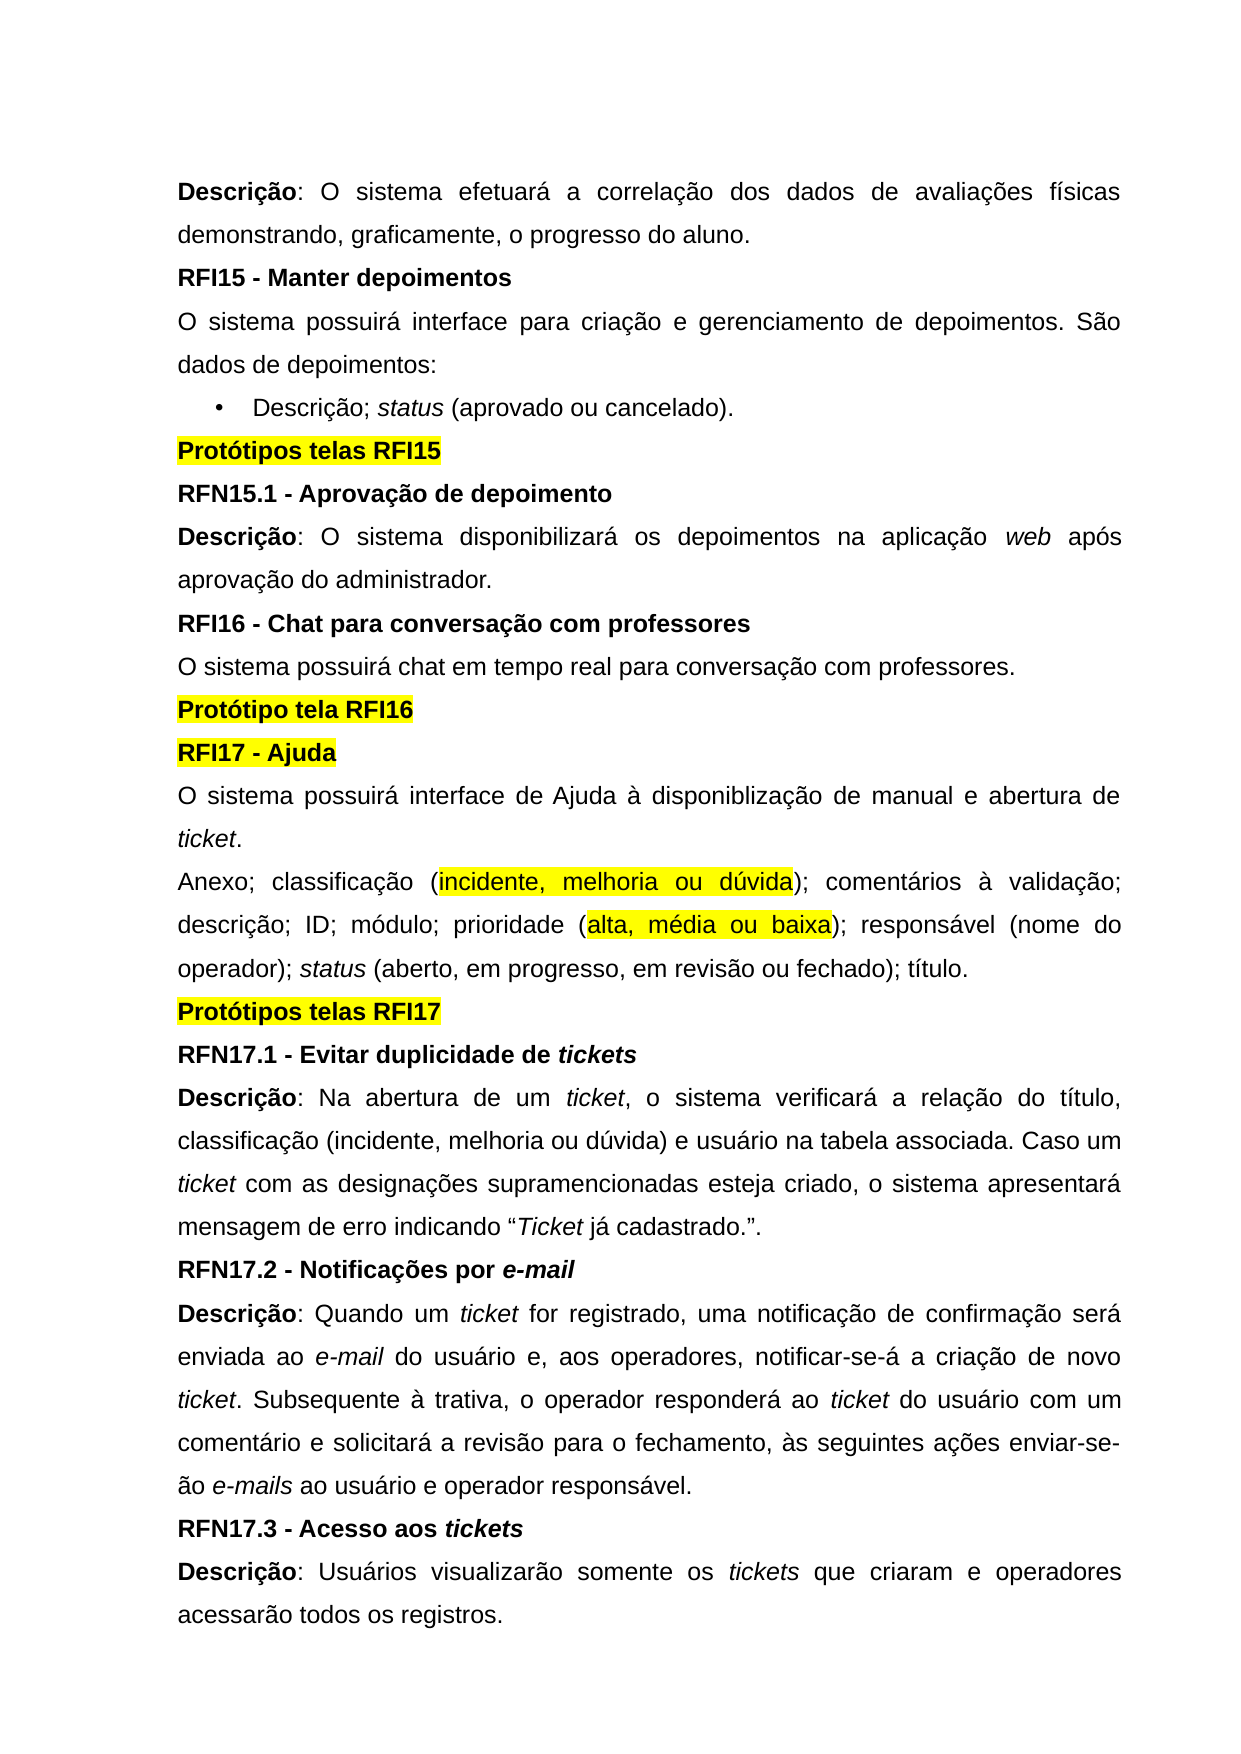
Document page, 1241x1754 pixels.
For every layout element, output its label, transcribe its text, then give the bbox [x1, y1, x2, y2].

text RFI15 - Manter depoimentos [177, 263, 1122, 292]
text O sistema possuirá interface para criação e gerenciamento de depoimentos. São dados de depoimentos: [177, 307, 1122, 378]
text Anexo; classificação (incidente, melhoria ou dúvida); comentários à validação; descrição; ID; módulo; prioridade (alta, média ou baixa); responsável (nome do operador); status (aberto, em progresso, em revisão ou fechado); título. [177, 867, 1122, 982]
text Descrição: O sistema efetuará a correlação dos dados de avaliações físicas demonstrando, graficamente, o progresso do aluno. [177, 177, 1122, 249]
text Descrição: Usuários visualizarão somente os tickets que criaram e operadores acessarão todos os registros. [177, 1557, 1122, 1629]
text RFN17.2 - Notificações por e-mail [177, 1255, 1122, 1284]
text Descrição: O sistema disponibilizará os depoimentos na aplicação web após aprovação do administrador. [177, 522, 1122, 594]
text Protótipo tela RFI16 [177, 695, 1122, 723]
text Descrição: Na abertura de um ticket, o sistema verificará a relação do título, classificação (incidente, melhoria ou dúvida) e usuário na tabela associada. Caso um ticket com as designações supramencionadas esteja criado, o sistema apresentará mensagem de erro indicando “Ticket já cadastrado.”. [177, 1083, 1122, 1241]
text RFN15.1 - Aprovação de depoimento [177, 479, 1122, 508]
text Protótipos telas RFI15 [177, 436, 1122, 465]
text RFI17 - Ajuda [177, 738, 1122, 767]
text O sistema possuirá chat em tempo real para conversação com professores. [177, 652, 1122, 680]
text RFN17.1 - Evitar duplicidade de tickets [177, 1040, 1122, 1068]
text Descrição: Quando um ticket for registrado, uma notificação de confirmação será enviada ao e-mail do usuário e, aos operadores, notificar-se-á a criação de novo ticket. Subsequente à trativa, o operador responderá ao ticket do usuário com um comentário e solicitará a revisão para o fechamento, às seguintes ações enviar-se-ão e-mails ao usuário e operador responsável. [177, 1298, 1122, 1500]
text RFI16 - Chat para conversação com professores [177, 608, 1122, 637]
text O sistema possuirá interface de Ajuda à disponiblização de manual e abertura de ticket. [177, 781, 1122, 853]
list Descrição; status (aprovado ou cancelado). [215, 393, 1122, 422]
text Protótipos telas RFI17 [177, 997, 1122, 1025]
text RFN17.3 - Acesso aos tickets [177, 1514, 1122, 1543]
